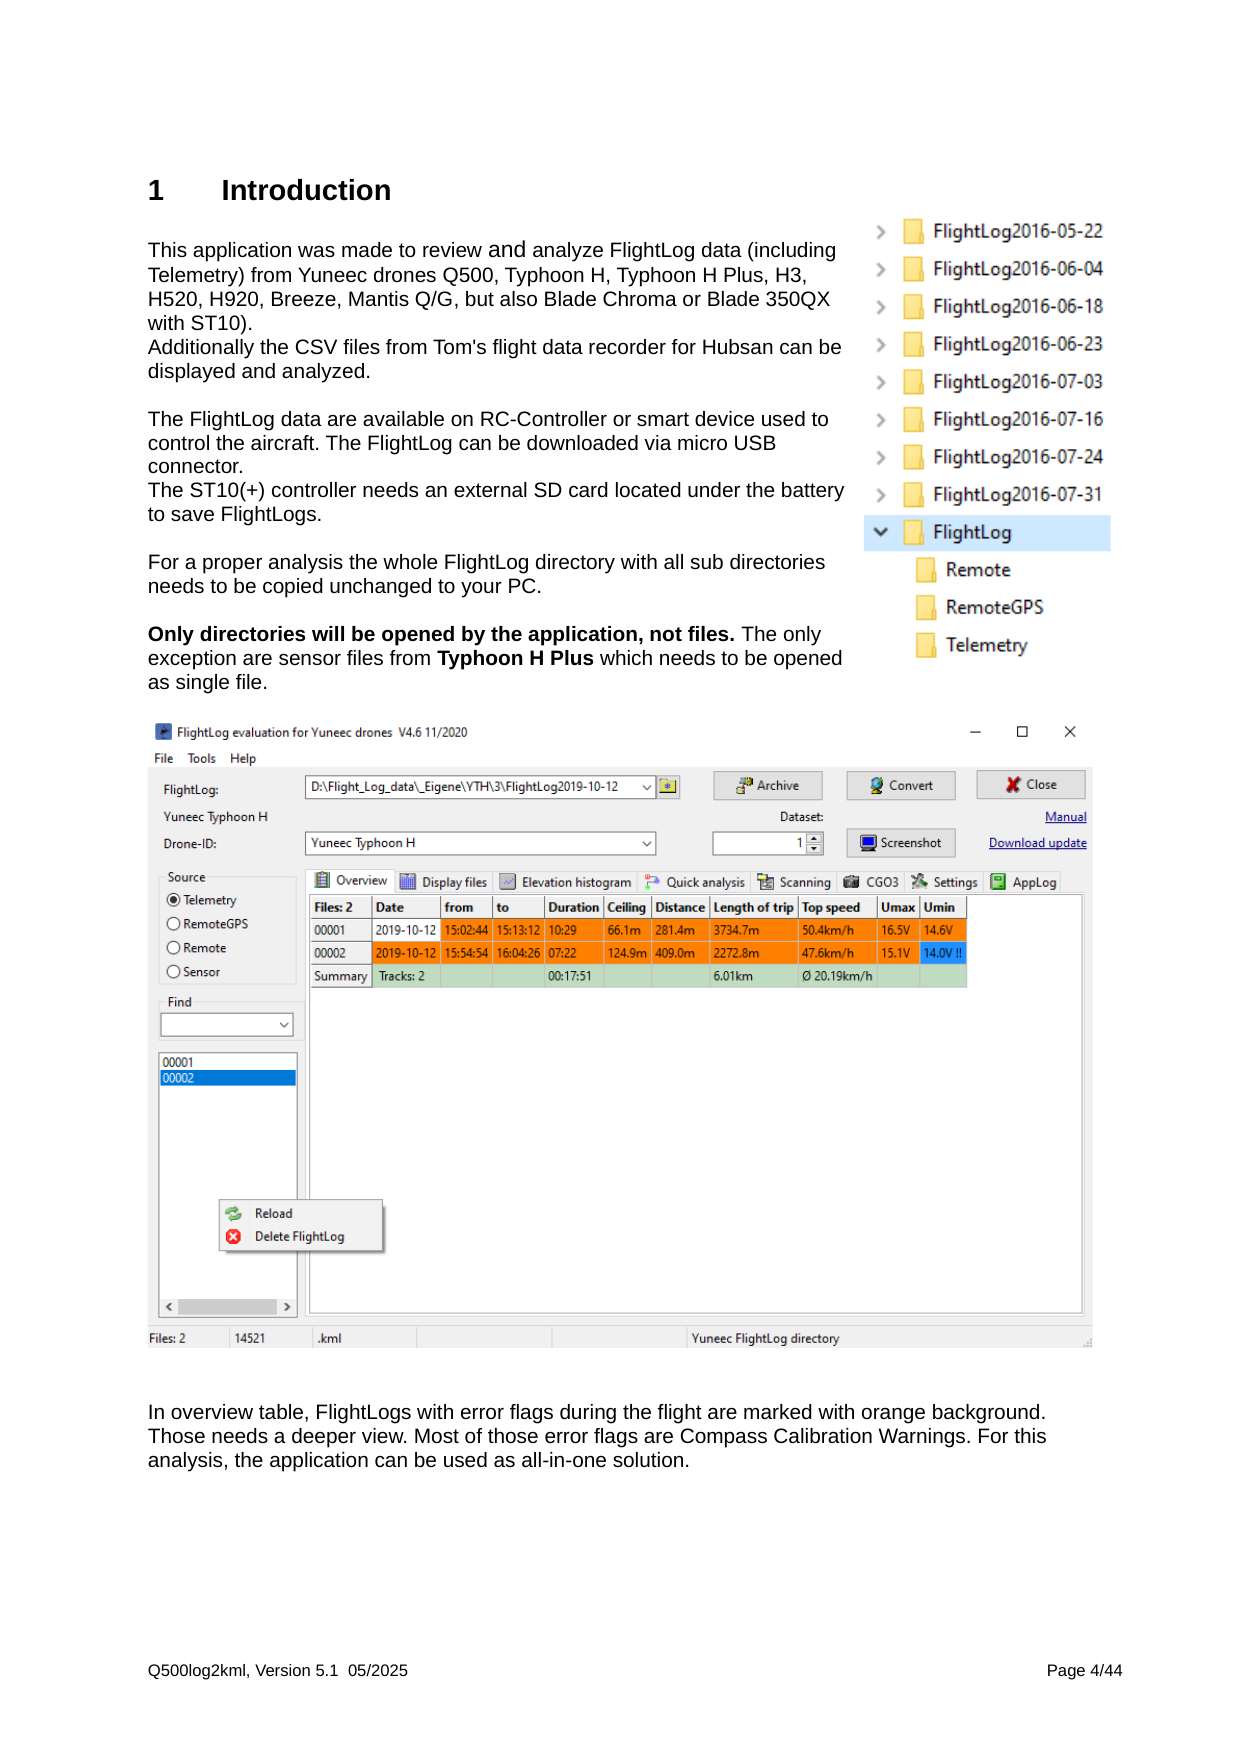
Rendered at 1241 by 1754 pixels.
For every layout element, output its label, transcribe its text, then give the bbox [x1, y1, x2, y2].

text Only directories will be opened by the application, not files. The only exception are sensor files from Typhoon H Plus which needs to be opened as single file. [148, 622, 1093, 694]
picture [147, 717, 1093, 1348]
text The FlightLog data are available on RC-Controller or smart device used to control the aircraft. The FlightLog can be downloaded via micro USB connector. [148, 406, 863, 478]
subtitle Introduction [148, 173, 1093, 206]
picture [863, 217, 1111, 669]
text This application was made to review and analyze FlightLog data (including Telemetry) from Yuneec drones Q500, Typhoon H, Typhoon H Plus, H3, H520, H920, Breeze, Mantis Q/G, but also Blade Chroma or Blade 350QX with ST10). [148, 236, 863, 334]
text For a proper analysis the whole FlightLog directory with all sub directories needs to be copied unchanged to your PC. [148, 550, 863, 598]
text The ST10(+) controller needs an external SD card located under the battery to save FlightLogs. [148, 478, 863, 526]
text Additionally the CSV files from Tom's flight data recorder for Hubsan can be displayed and analyzed. [148, 334, 863, 382]
text In overview table, FlightLogs with error flags during the flight are marked with orange background. Those needs a deeper view. Most of those error flags are Compass Calibration Warnings. For this analysis, the application can be used as all-in-one solution. [148, 1371, 1093, 1472]
